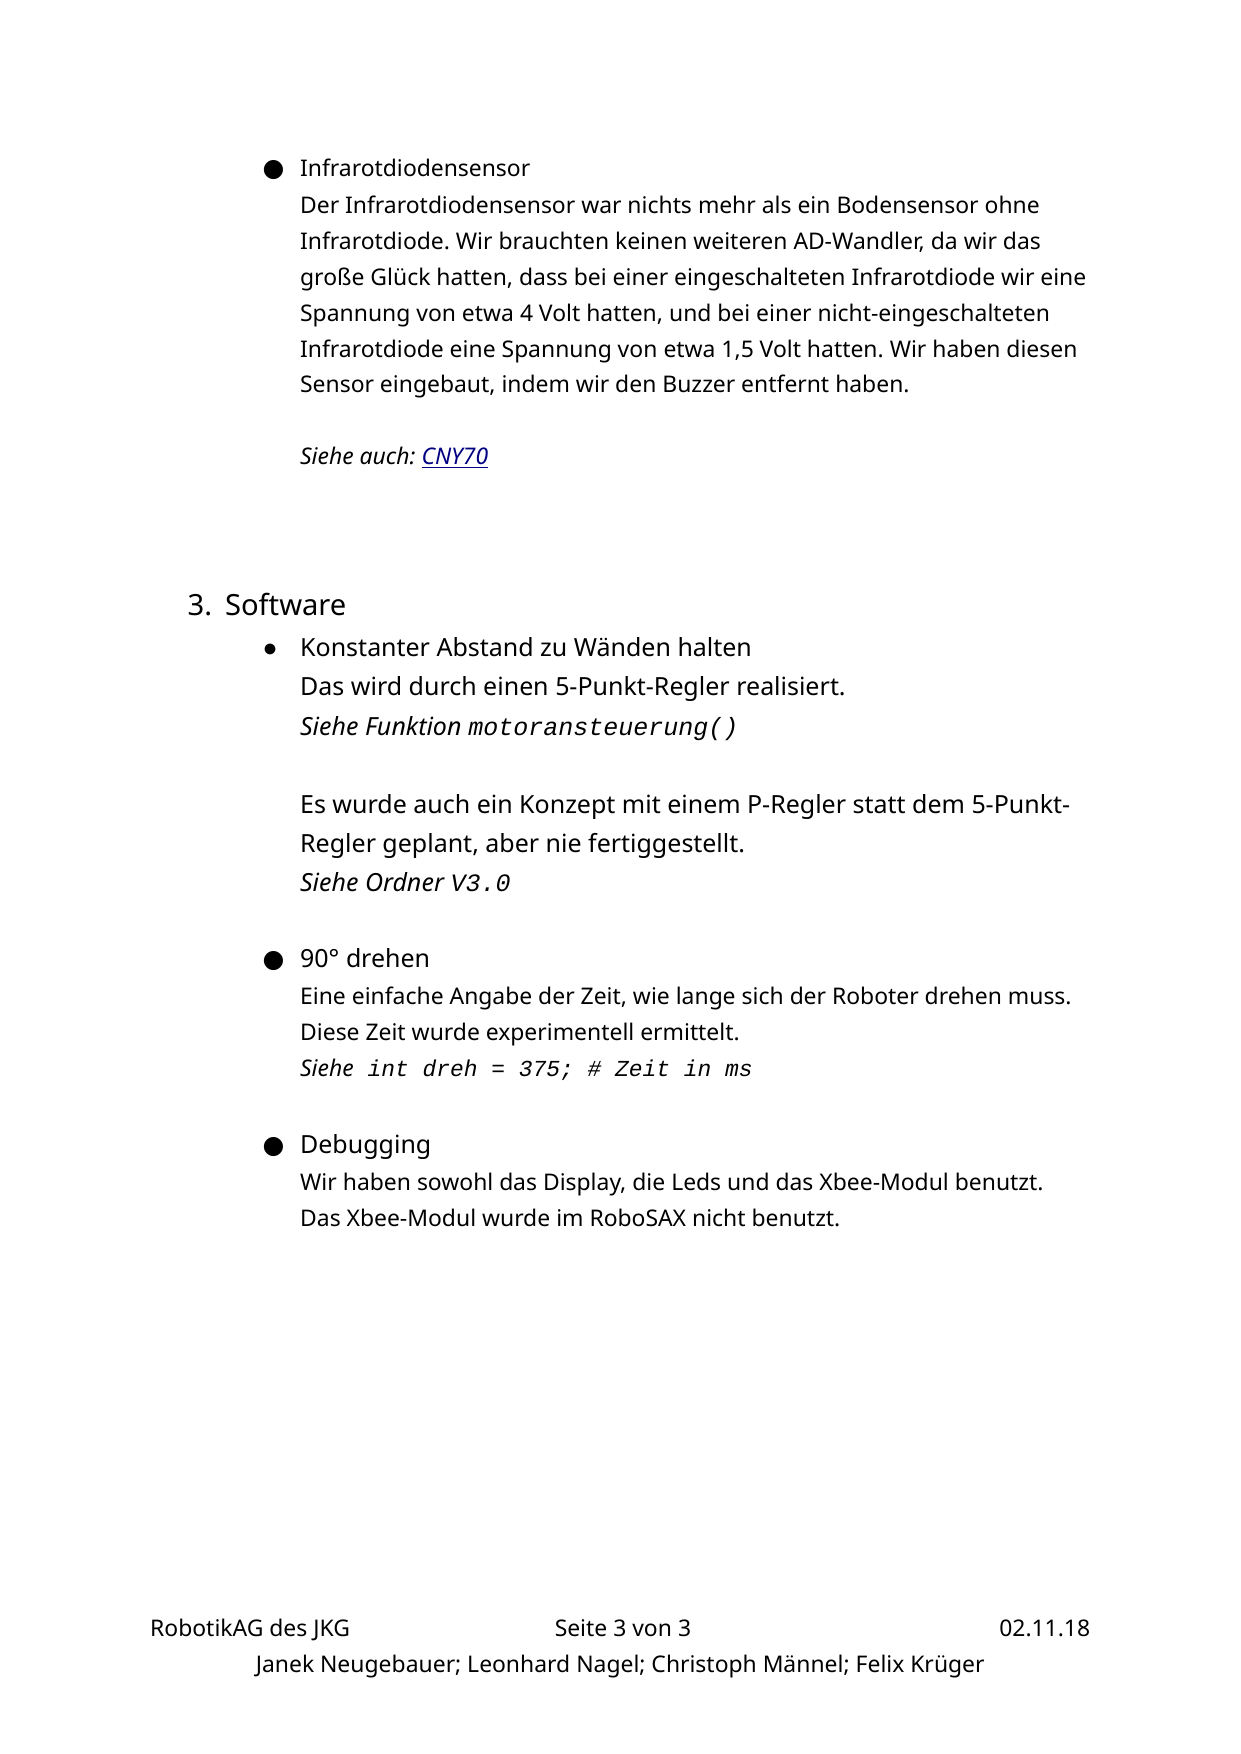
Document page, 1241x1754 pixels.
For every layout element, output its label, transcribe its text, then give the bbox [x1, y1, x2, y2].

subtitle Konstanter Abstand zu Wänden halten Das wird durch einen 5-Punkt-Regler realisiert. Siehe Funktion motoransteuerung() Es wurde auch ein Konzept mit einem P-Regler statt dem 5-Punkt-Regler geplant, aber nie fertiggestellt. Siehe Ordner V3.0 [262, 630, 1090, 899]
text Eine einfache Angabe der Zeit, wie lange sich der Roboter drehen muss. Diese Zeit wurde experimentell ermittelt. Siehe int dreh = 375; # Zeit in ms [300, 979, 1090, 1083]
text Wir haben sowohl das Display, die Leds und das Xbee-Modul benutzt. Das Xbee-Modul wurde im RoboSAX nicht benutzt. [300, 1166, 1090, 1233]
list Infrarotdiodensensor Der Infrarotdiodensensor war nichts mehr als ein Bodensensor ohne Infrarotdiode. Wir brauchten keinen weiteren AD-Wandler, da wir das große Glück hatten, dass bei einer eingeschalteten Infrarotdiode wir eine Spannung von etwa 4 Volt hatten, und bei einer nicht-eingeschalteten Infrarotdiode eine Spannung von etwa 1,5 Volt hatten. Wir haben diesen Sensor eingebaut, indem wir den Buzzer entfernt haben. Siehe auch: CNY70 [262, 150, 1090, 472]
subtitle Debugging [262, 1127, 1090, 1161]
subtitle Software [187, 584, 1090, 624]
subtitle 90° drehen [262, 940, 1090, 974]
